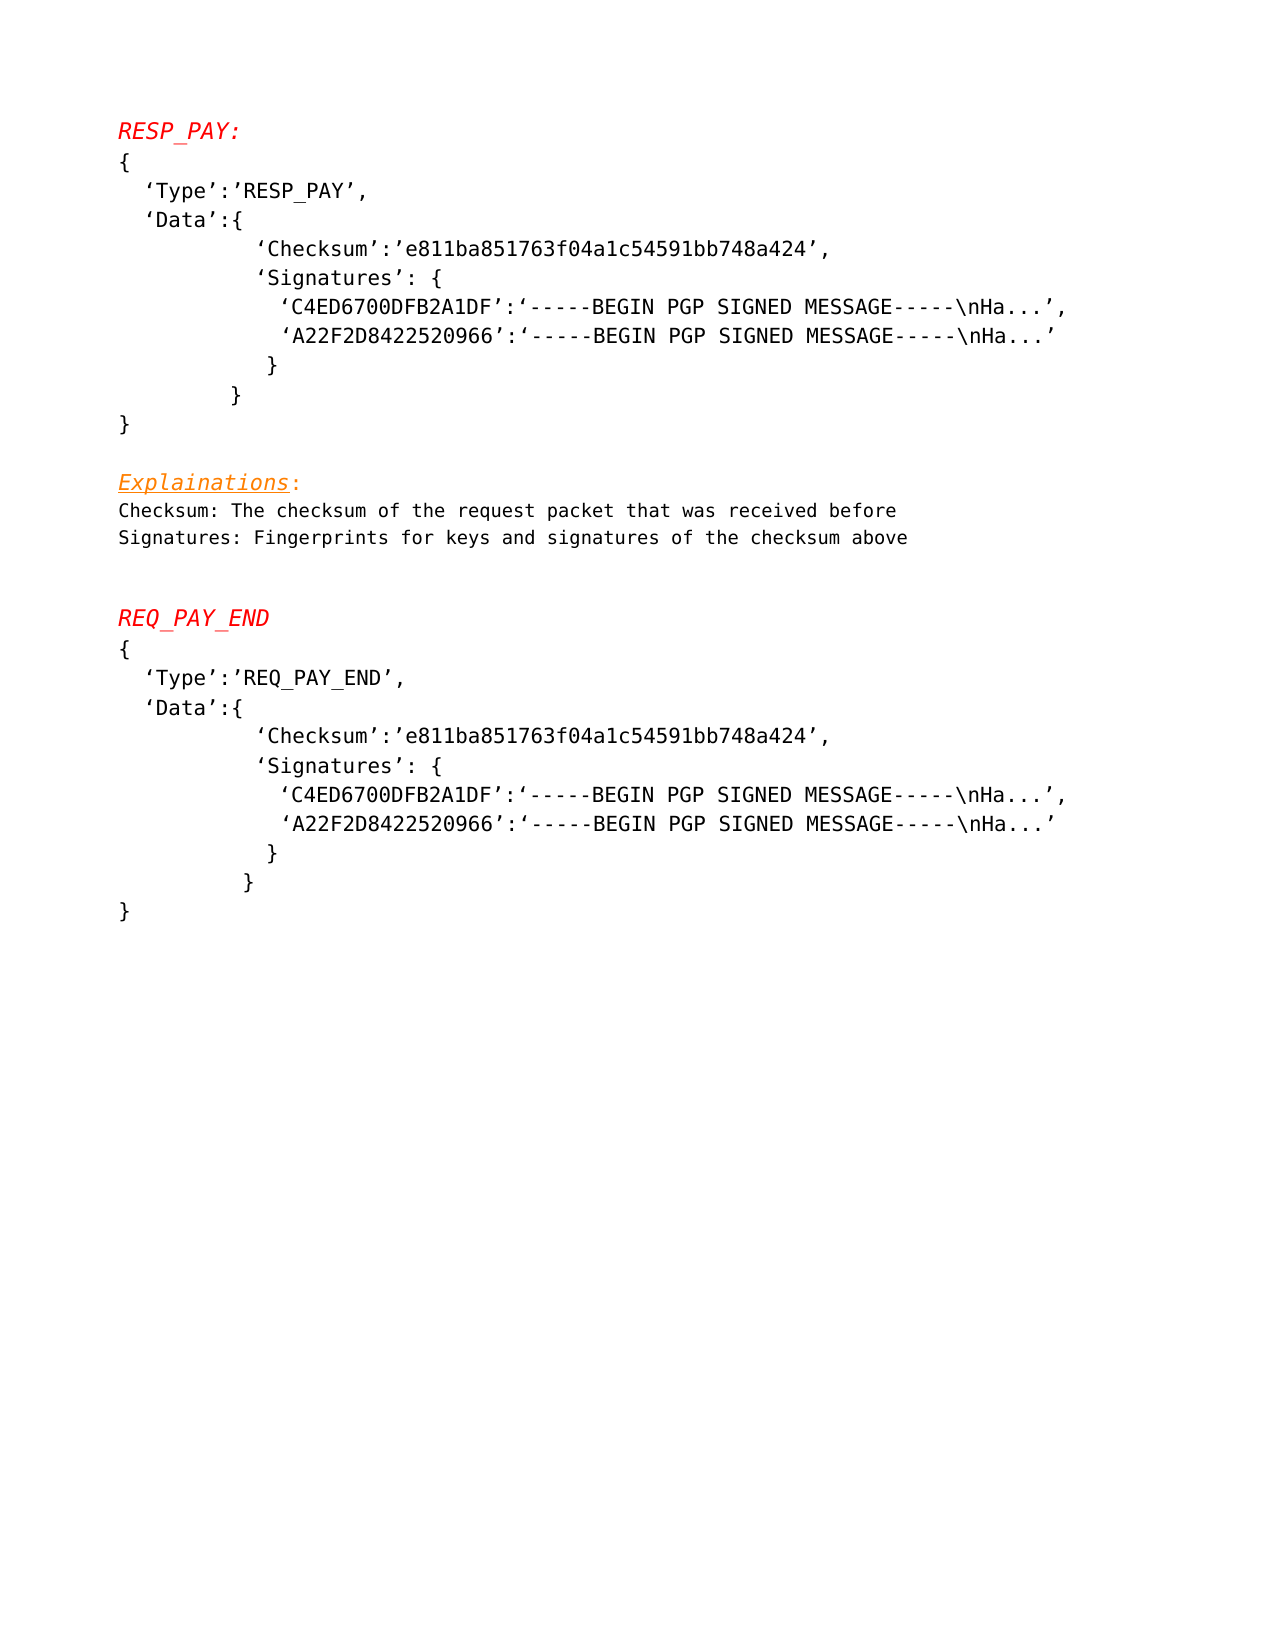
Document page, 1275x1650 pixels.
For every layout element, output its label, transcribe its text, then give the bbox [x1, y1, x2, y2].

text ‘Type’:’RESP_PAY’, [118, 179, 1157, 203]
text ‘Data’:{ [118, 696, 1157, 720]
text { [118, 150, 1157, 174]
text } [118, 899, 1157, 923]
text REQ_PAY_END [118, 605, 1157, 632]
text ‘Data’:{ [118, 208, 1157, 232]
text ‘C4ED6700DFB2A1DF’:‘-----BEGIN PGP SIGNED MESSAGE-----\nHa...’, [118, 783, 1157, 807]
text ‘A22F2D8422520966’:‘-----BEGIN PGP SIGNED MESSAGE-----\nHa...’ [118, 812, 1157, 836]
text ‘C4ED6700DFB2A1DF’:‘-----BEGIN PGP SIGNED MESSAGE-----\nHa...’, [118, 295, 1157, 320]
text ‘Checksum’:’e811ba851763f04a1c54591bb748a424’, [118, 724, 1157, 749]
text Explainations: [118, 470, 1157, 495]
text ‘Signatures’: { [118, 754, 1157, 778]
text ‘Checksum’:’e811ba851763f04a1c54591bb748a424’, [118, 237, 1157, 262]
text } [118, 383, 1157, 407]
text } [118, 841, 1157, 865]
text ‘Signatures’: { [118, 266, 1157, 291]
text Signatures: Fingerprints for keys and signatures of the checksum above [118, 527, 1157, 548]
text RESP_PAY: [118, 118, 1157, 145]
text { [118, 637, 1157, 662]
text Checksum: The checksum of the request packet that was received before [118, 500, 1157, 522]
text ‘A22F2D8422520966’:‘-----BEGIN PGP SIGNED MESSAGE-----\nHa...’ [118, 324, 1157, 349]
text } [118, 870, 1157, 894]
text } [118, 412, 1157, 436]
text } [118, 353, 1157, 378]
text ‘Type’:’REQ_PAY_END’, [118, 666, 1157, 691]
